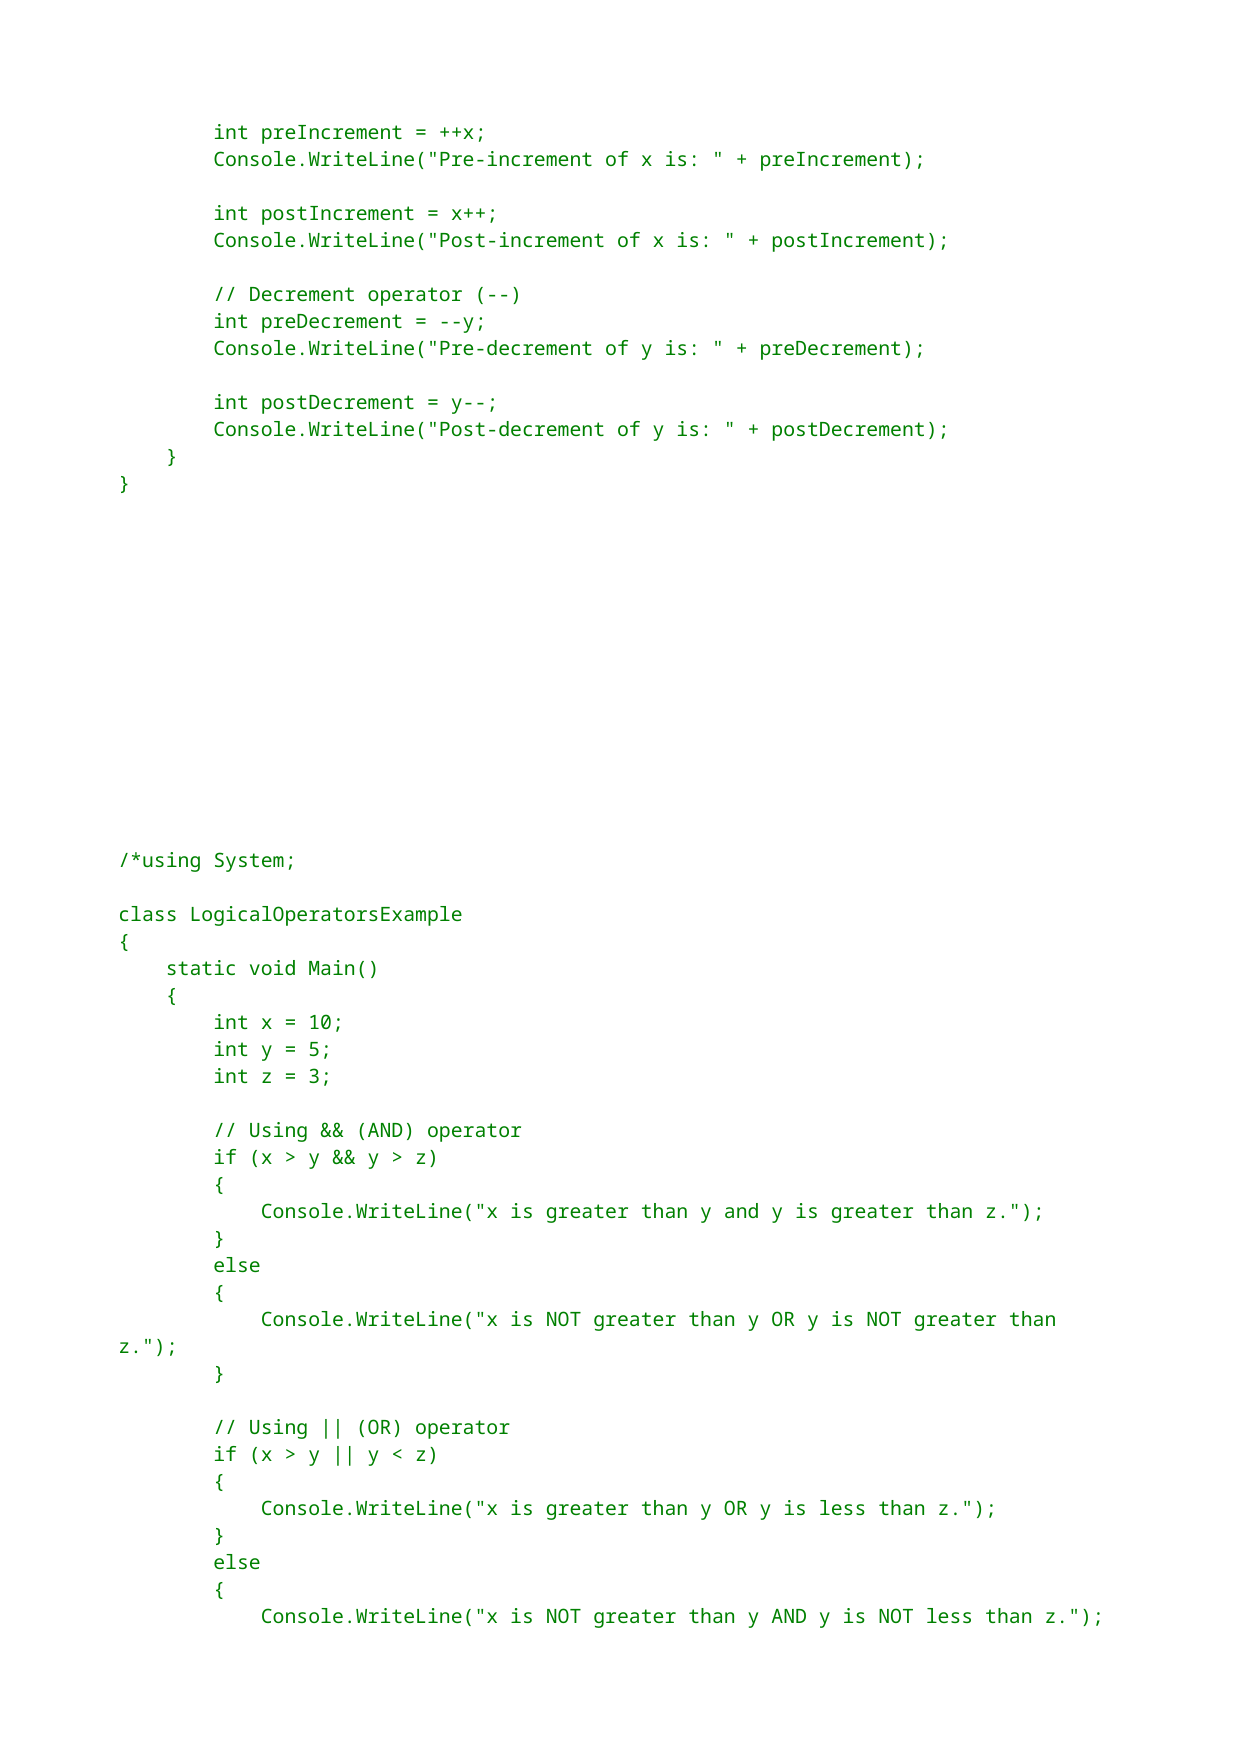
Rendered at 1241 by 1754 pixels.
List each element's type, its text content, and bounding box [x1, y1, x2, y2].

text } [118, 1224, 1122, 1251]
text { [118, 927, 1122, 954]
text } [118, 442, 1122, 469]
text int postDecrement = y--; [118, 388, 1122, 415]
text } [118, 1521, 1122, 1548]
text // Using || (OR) operator [118, 1413, 1122, 1440]
text else [118, 1548, 1122, 1575]
text if (x > y || y < z) [118, 1440, 1122, 1467]
text Console.WriteLine("Post-decrement of y is: " + postDecrement); [118, 415, 1122, 442]
text { [118, 1170, 1122, 1197]
text class LogicalOperatorsExample [118, 901, 1122, 927]
text if (x > y && y > z) [118, 1143, 1122, 1170]
text Console.WriteLine("Pre-decrement of y is: " + preDecrement); [118, 334, 1122, 361]
text // Using && (AND) operator [118, 1116, 1122, 1143]
text /*using System; [118, 847, 1122, 873]
text int preDecrement = --y; [118, 307, 1122, 334]
text int postIncrement = x++; [118, 199, 1122, 226]
text } [118, 1359, 1122, 1386]
text static void Main() [118, 954, 1122, 981]
text Console.WriteLine("x is NOT greater than y AND y is NOT less than z."); [118, 1602, 1122, 1629]
text int y = 5; [118, 1035, 1122, 1062]
text { [118, 1278, 1122, 1305]
text Console.WriteLine("x is NOT greater than y OR y is NOT greater than z."); [118, 1305, 1122, 1359]
text { [118, 981, 1122, 1008]
text // Decrement operator (--) [118, 280, 1122, 307]
text { [118, 1575, 1122, 1602]
text int z = 3; [118, 1062, 1122, 1089]
text Console.WriteLine("Pre-increment of x is: " + preIncrement); [118, 145, 1122, 172]
text { [118, 1467, 1122, 1494]
text Console.WriteLine("x is greater than y and y is greater than z."); [118, 1197, 1122, 1224]
text else [118, 1251, 1122, 1278]
text Console.WriteLine("Post-increment of x is: " + postIncrement); [118, 226, 1122, 253]
text Console.WriteLine("x is greater than y OR y is less than z."); [118, 1494, 1122, 1521]
text } [118, 469, 1122, 496]
text int x = 10; [118, 1008, 1122, 1035]
text int preIncrement = ++x; [118, 118, 1122, 145]
